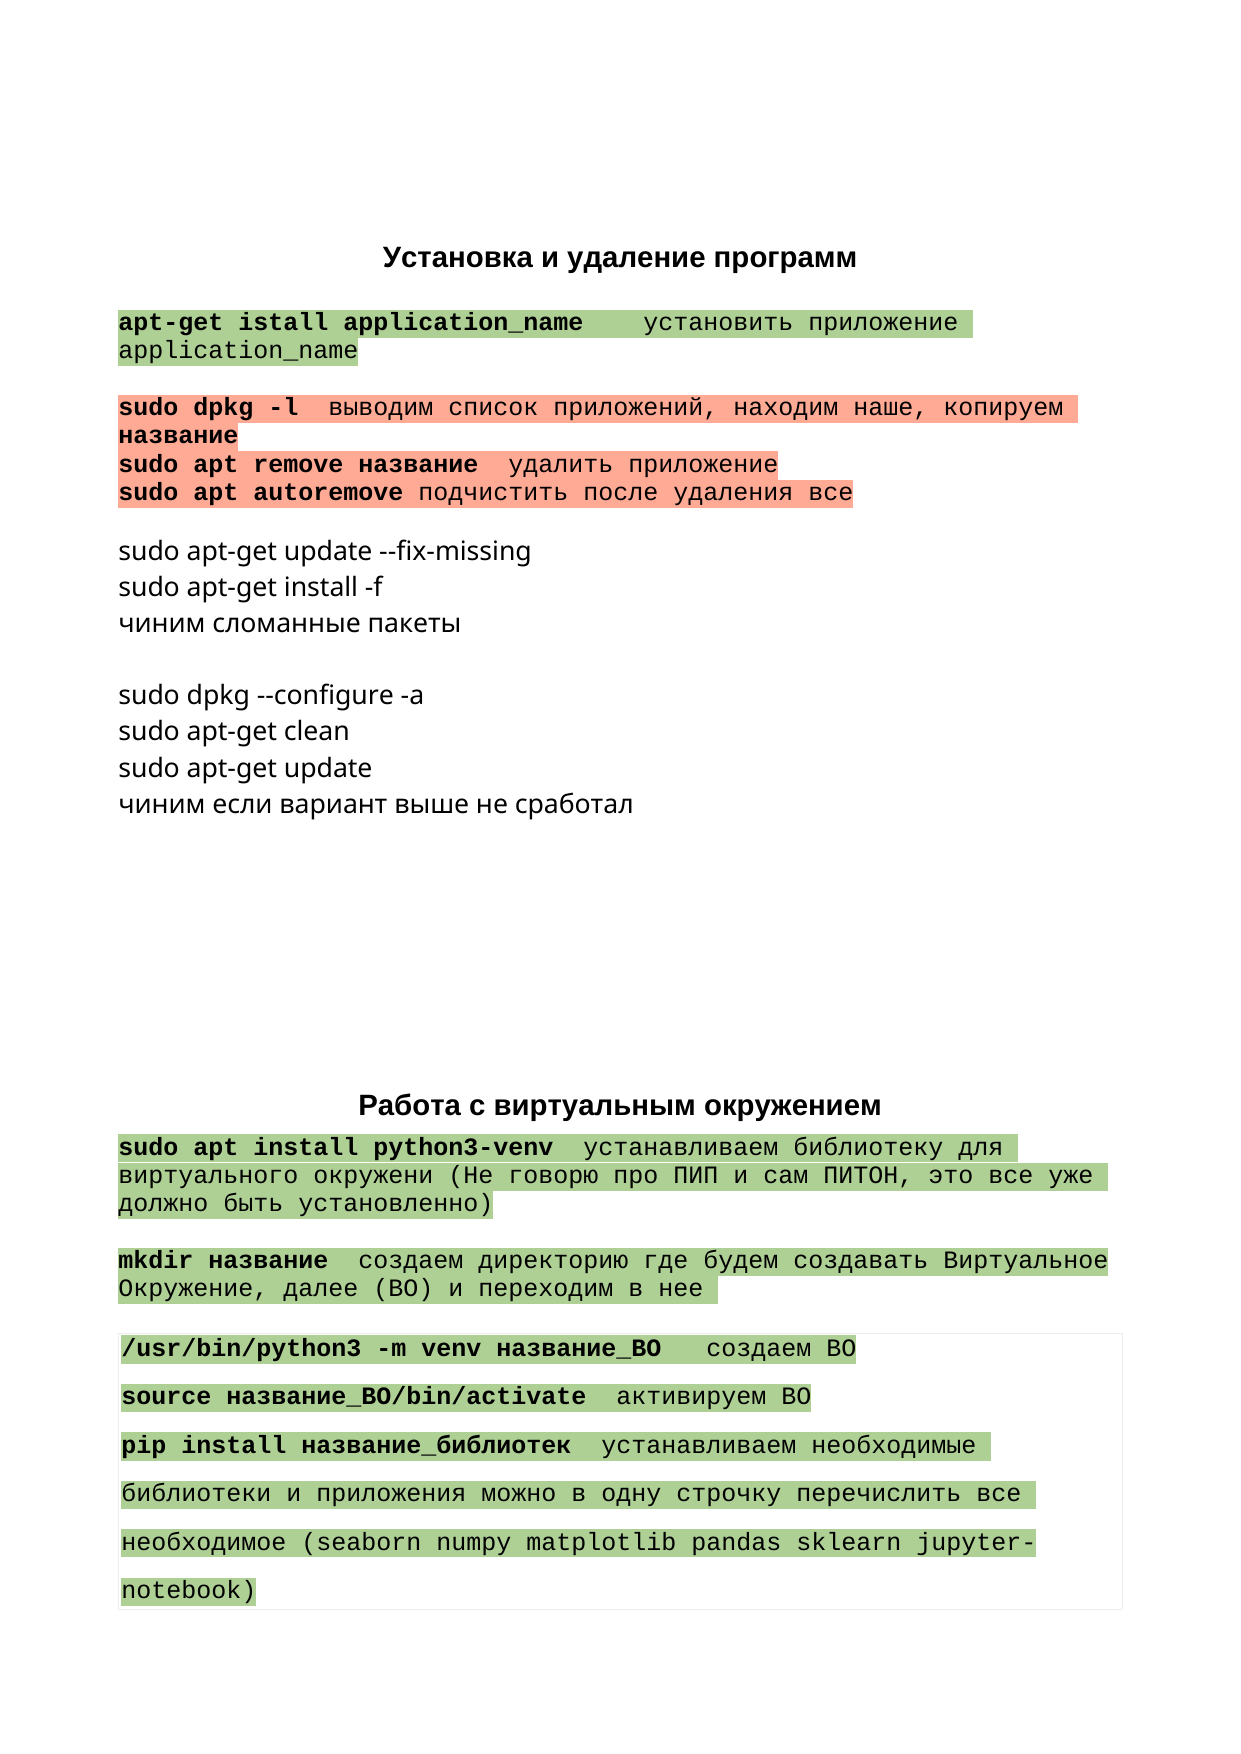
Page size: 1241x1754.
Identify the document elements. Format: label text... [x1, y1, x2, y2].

text чиним если вариант выше не сработал [118, 785, 1122, 821]
text sudo dpkg --configure -a sudo apt-get clean sudo apt-get update [118, 676, 1122, 785]
text sudo apt install python3-venv устанавливаем библиотеку для виртуального окружени (Не говорю про ПИП и сам ПИТОН, это все уже должно быть установленно) [118, 1134, 1122, 1219]
text чиним сломанные пакеты [118, 604, 1122, 640]
subtitle Работа с виртуальным окружением [118, 1088, 1122, 1122]
text source название_ВО/bin/activate активируем ВО [119, 1381, 1122, 1412]
text sudo apt-get update --fix-missing sudo apt-get install -f [118, 532, 1122, 604]
text pip install название_библиотек устанавливаем необходимые библиотеки и приложения можно в одну строчку перечислить все необходимое (seaborn numpy matplotlib pandas sklearn jupyter-notebook) [119, 1429, 1122, 1609]
text apt-get istall application_name установить приложение application_name [118, 310, 1122, 366]
text mkdir название создаем директорию где будем создавать Виртуальное Окружение, далее (ВО) и переходим в нее [118, 1247, 1122, 1304]
text /usr/bin/python3 -m venv название_ВО создаем ВО [119, 1334, 1122, 1364]
text sudo dpkg -l выводим список приложений, находим наше, копируем название [118, 395, 1122, 451]
text sudo apt autoremove подчистить после удаления все [118, 480, 1122, 508]
subtitle Установка и удаление программ [118, 240, 1122, 273]
text sudo apt remove название удалить приложение [118, 451, 1122, 480]
